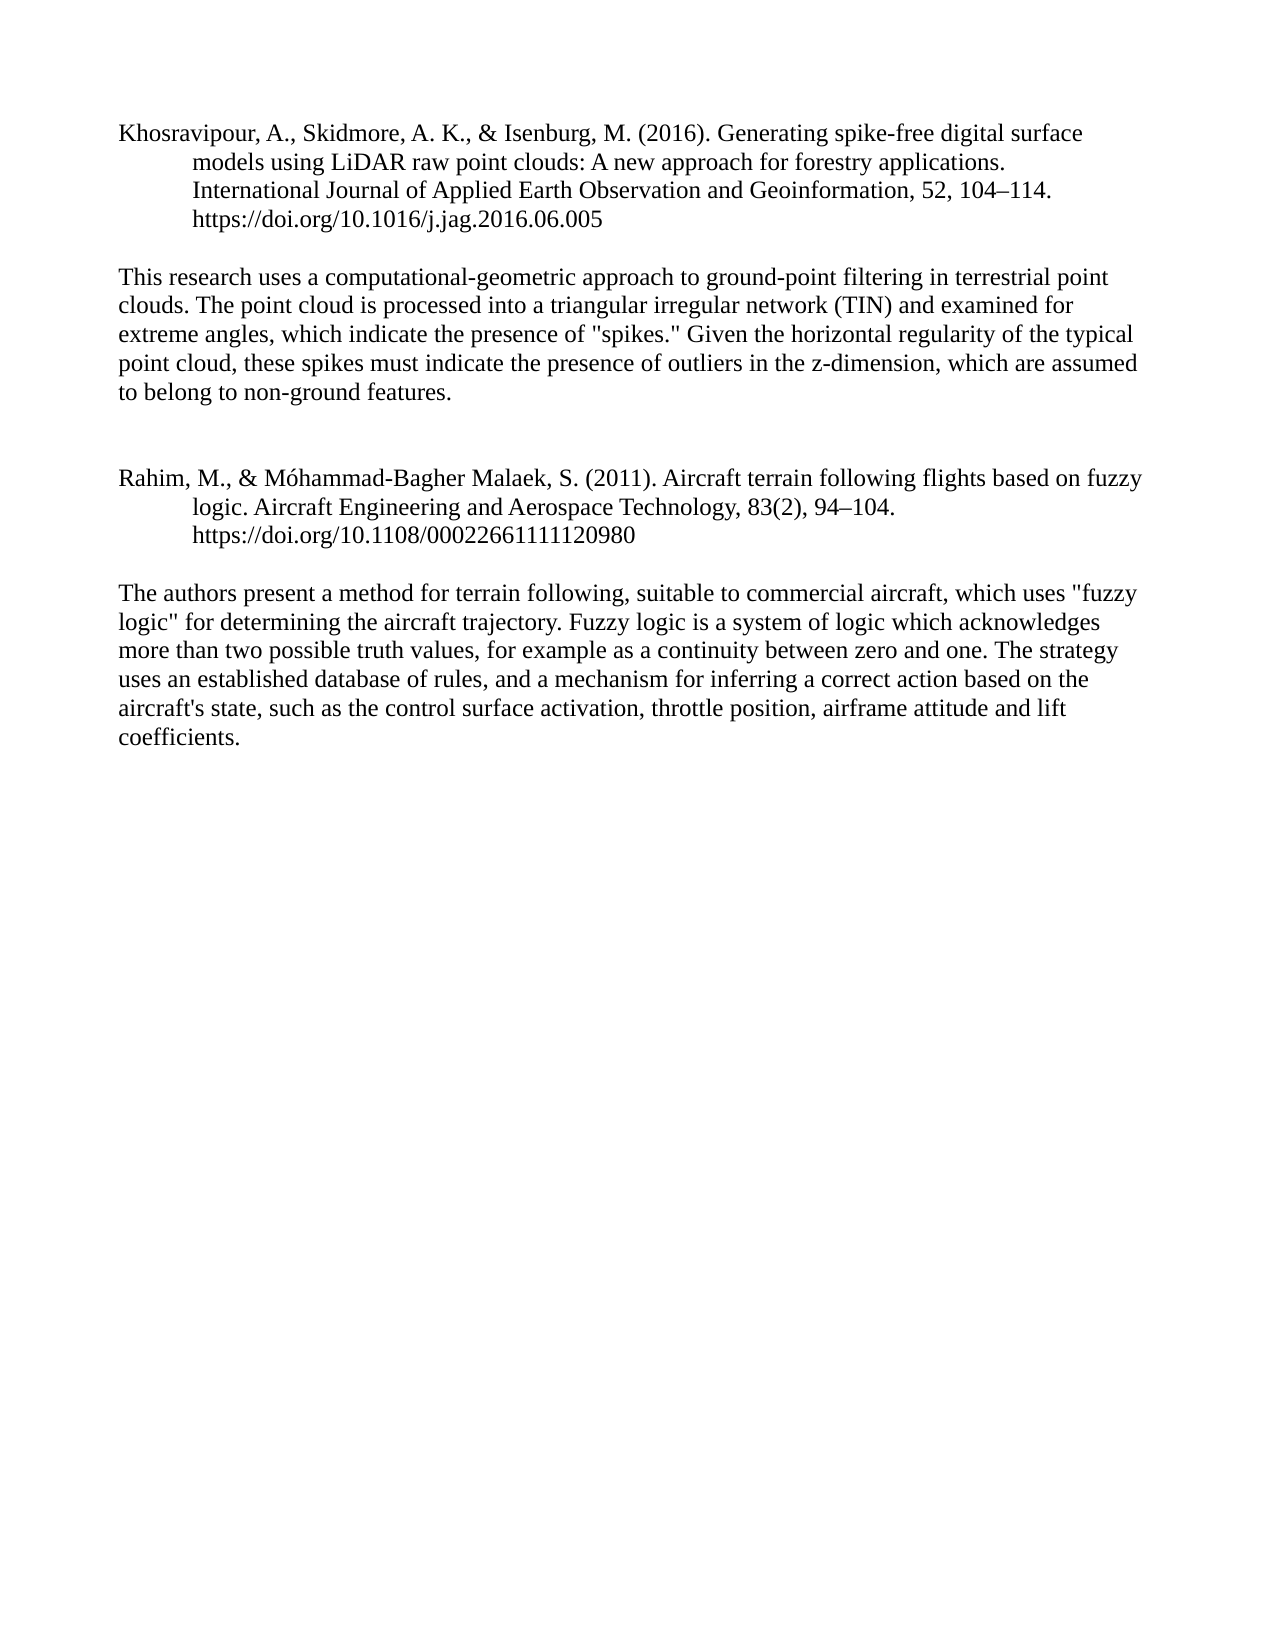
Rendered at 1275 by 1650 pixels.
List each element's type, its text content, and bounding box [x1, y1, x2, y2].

text Rahim, M., & Móhammad‐Bagher Malaek, S. (2011). Aircraft terrain following flights based on fuzzy logic. Aircraft Engineering and Aerospace Technology, 83(2), 94–104. [118, 463, 1157, 521]
text The authors present a method for terrain following, suitable to commercial aircraft, which uses "fuzzy logic" for determining the aircraft trajectory. Fuzzy logic is a system of logic which acknowledges more than two possible truth values, for example as a continuity between zero and one. The strategy uses an established database of rules, and a mechanism for inferring a correct action based on the aircraft's state, such as the control surface activation, throttle position, airframe attitude and lift coefficients. [118, 578, 1157, 751]
text models using LiDAR raw point clouds: A new approach for forestry applications. [118, 147, 1157, 176]
text International Journal of Applied Earth Observation and Geoinformation, 52, 104–114. https://doi.org/10.1016/j.jag.2016.06.005 [118, 176, 1157, 233]
text This research uses a computational-geometric approach to ground-point filtering in terrestrial point clouds. The point cloud is processed into a triangular irregular network (TIN) and examined for extreme angles, which indicate the presence of "spikes." Given the horizontal regularity of the typical point cloud, these spikes must indicate the presence of outliers in the z-dimension, which are assumed to belong to non-ground features. [118, 262, 1157, 406]
text Khosravipour, A., Skidmore, A. K., & Isenburg, M. (2016). Generating spike-free digital surface [118, 118, 1157, 147]
text https://doi.org/10.1108/00022661111120980 [118, 521, 1157, 549]
